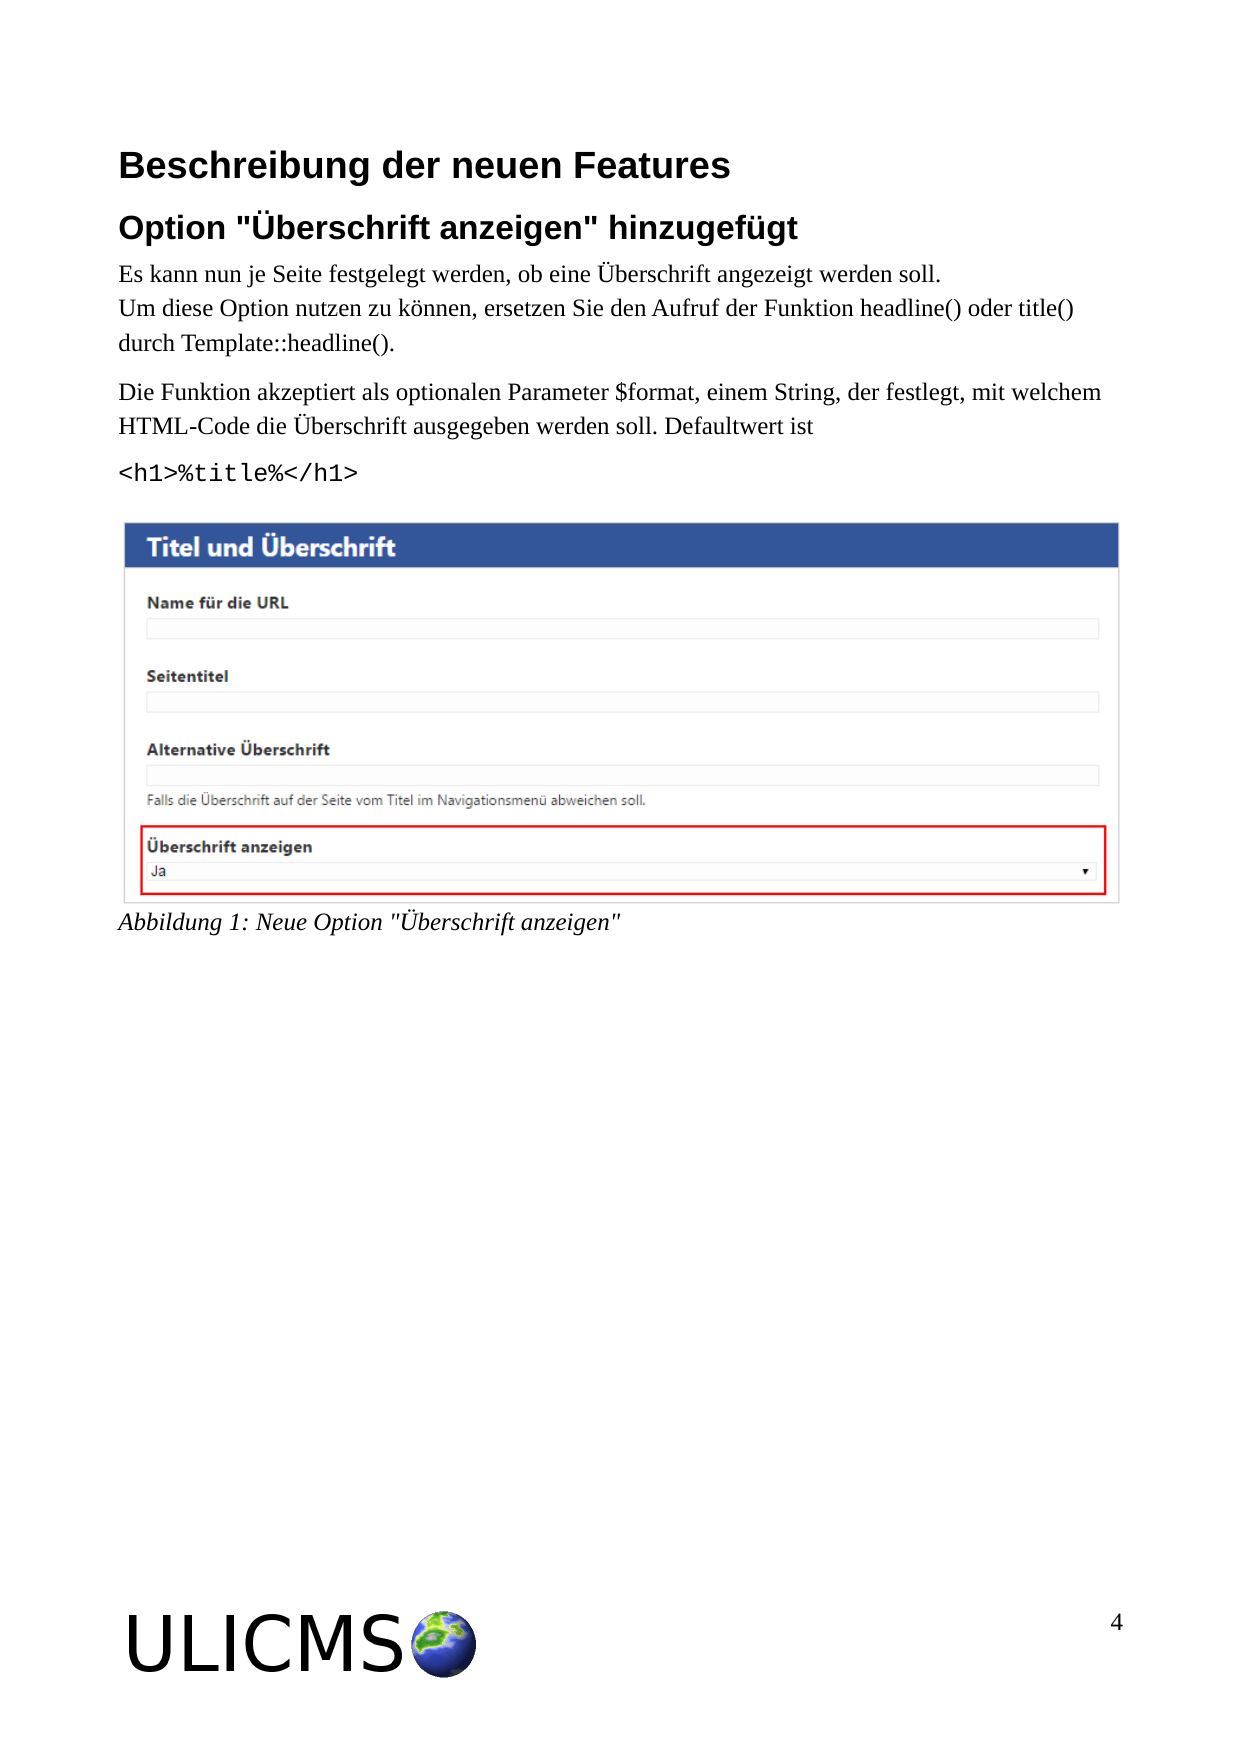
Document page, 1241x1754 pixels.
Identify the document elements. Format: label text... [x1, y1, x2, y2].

text Es kann nun je Seite festgelegt werden, ob eine Überschrift angezeigt werden soll. Um diese Option nutzen zu können, ersetzen Sie den Aufruf der Funktion headline() oder title() durch Template::headline(). [118, 259, 1123, 356]
picture [118, 1607, 479, 1681]
subtitle Beschreibung der neuen Features [118, 143, 1123, 187]
subtitle Option "Überschrift anzeigen" hinzugefügt [118, 208, 1123, 246]
text Abbildung 1: Neue Option "Überschrift anzeigen" [118, 907, 1123, 935]
picture [118, 521, 1123, 907]
text Die Funktion akzeptiert als optionalen Parameter $format, einem String, der festlegt, mit welchem HTML-Code die Überschrift ausgegeben werden soll. Defaultwert ist [118, 377, 1123, 440]
text <h1>%title%</h1> [118, 460, 1123, 489]
